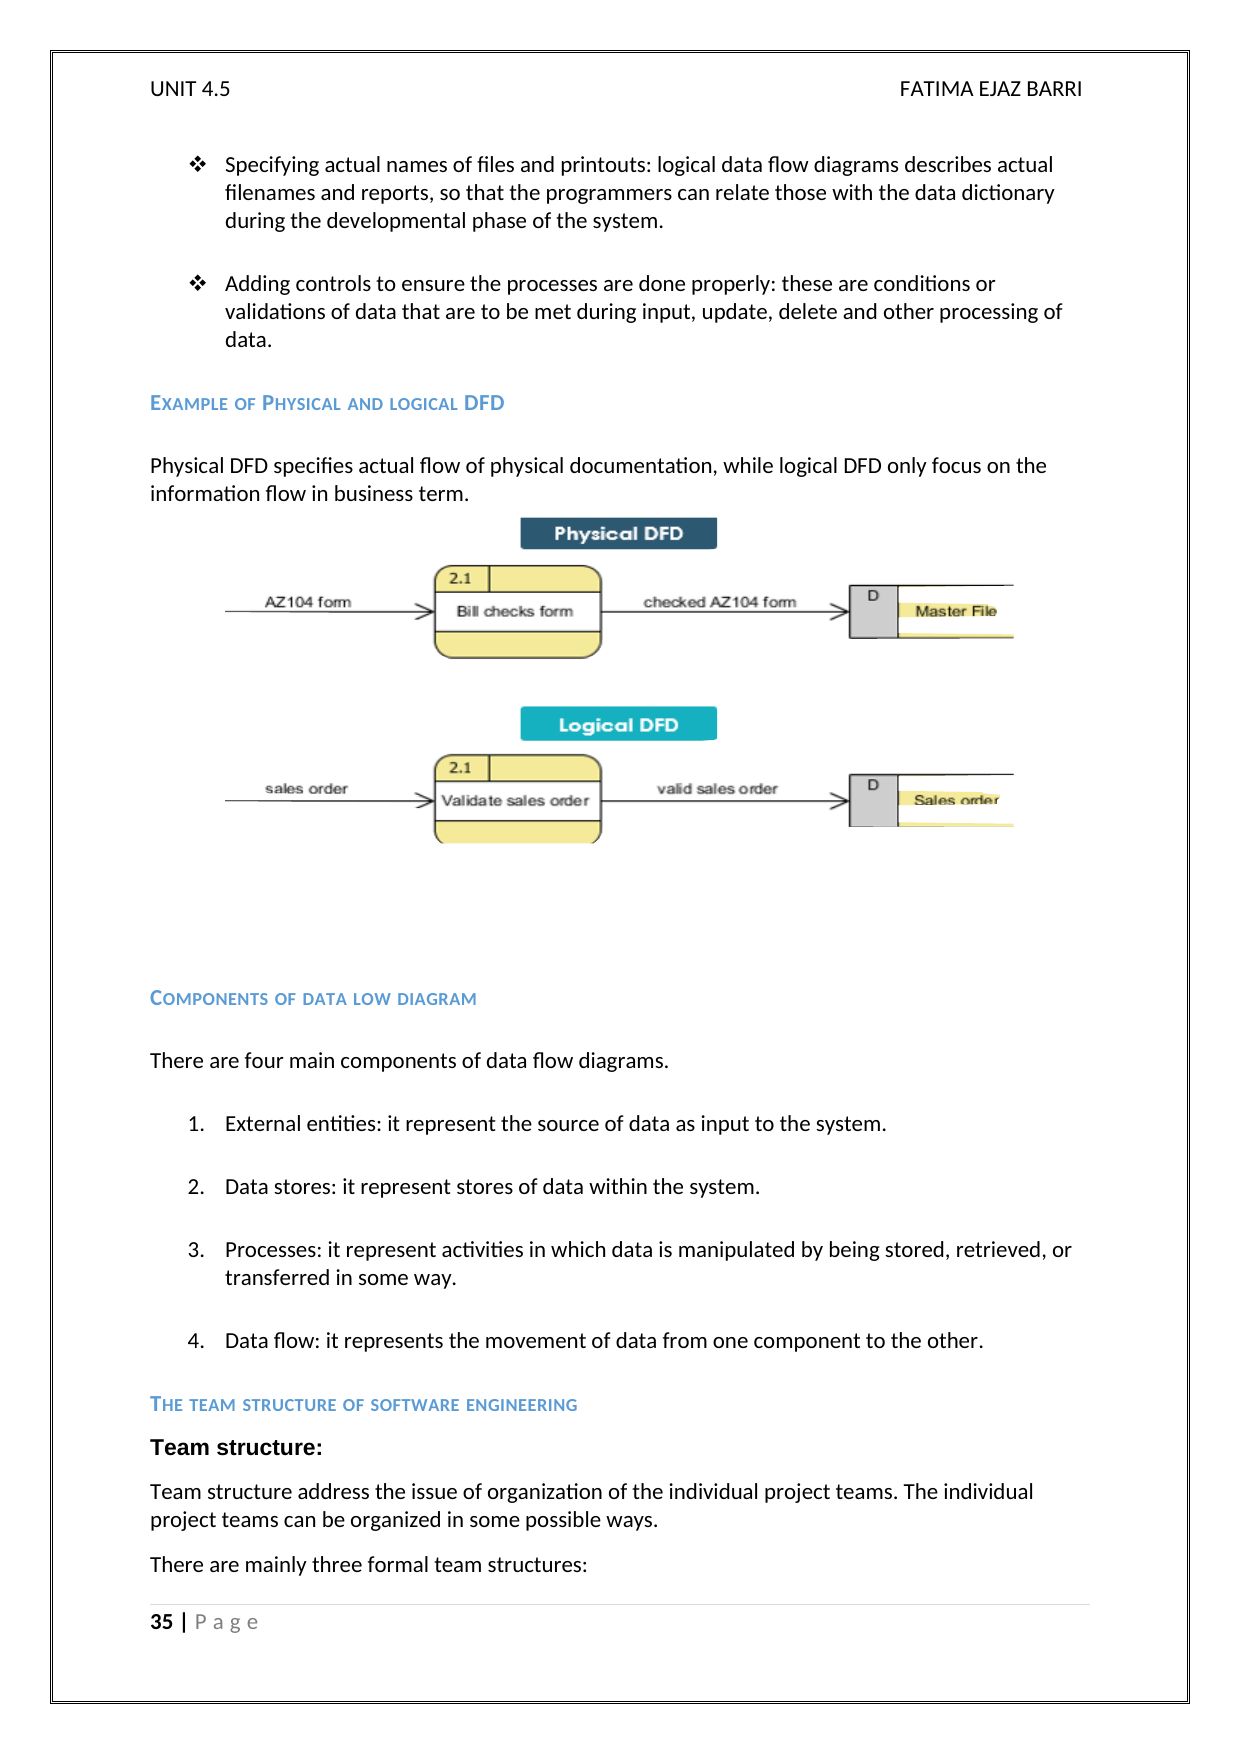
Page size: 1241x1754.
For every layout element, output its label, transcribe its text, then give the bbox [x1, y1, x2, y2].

text Physical DFD specifies actual flow of physical documentation, while logical DFD only focus on the information flow in business term. [150, 451, 1090, 507]
list Data stores: it represent stores of data within the system. [187, 1172, 1090, 1200]
text Components of data low diagram [150, 983, 1090, 1011]
list Data flow: it represents the movement of data from one component to the other. [187, 1326, 1090, 1354]
list Adding controls to ensure the processes are done properly: these are conditions or validations of data that are to be met during input, update, delete and other processing of data. [187, 269, 1090, 353]
text Team structure: [150, 1434, 1090, 1461]
text There are mainly three formal team structures: [150, 1550, 1090, 1578]
list External entities: it represent the source of data as input to the system. [187, 1109, 1090, 1137]
text Example of Physical and logical DFD [150, 388, 1090, 416]
text Team structure address the issue of organization of the individual project teams. The individual project teams can be organized in some possible ways. [150, 1477, 1090, 1533]
text The team structure of software engineering [150, 1389, 1090, 1417]
text There are four main components of data flow diagrams. [150, 1046, 1090, 1074]
list Specifying actual names of files and printouts: logical data flow diagrams describes actual filenames and reports, so that the programmers can relate those with the data dictionary during the developmental phase of the system. [187, 150, 1090, 234]
list Processes: it represent activities in which data is manipulated by being stored, retrieved, or transferred in some way. [187, 1235, 1090, 1291]
